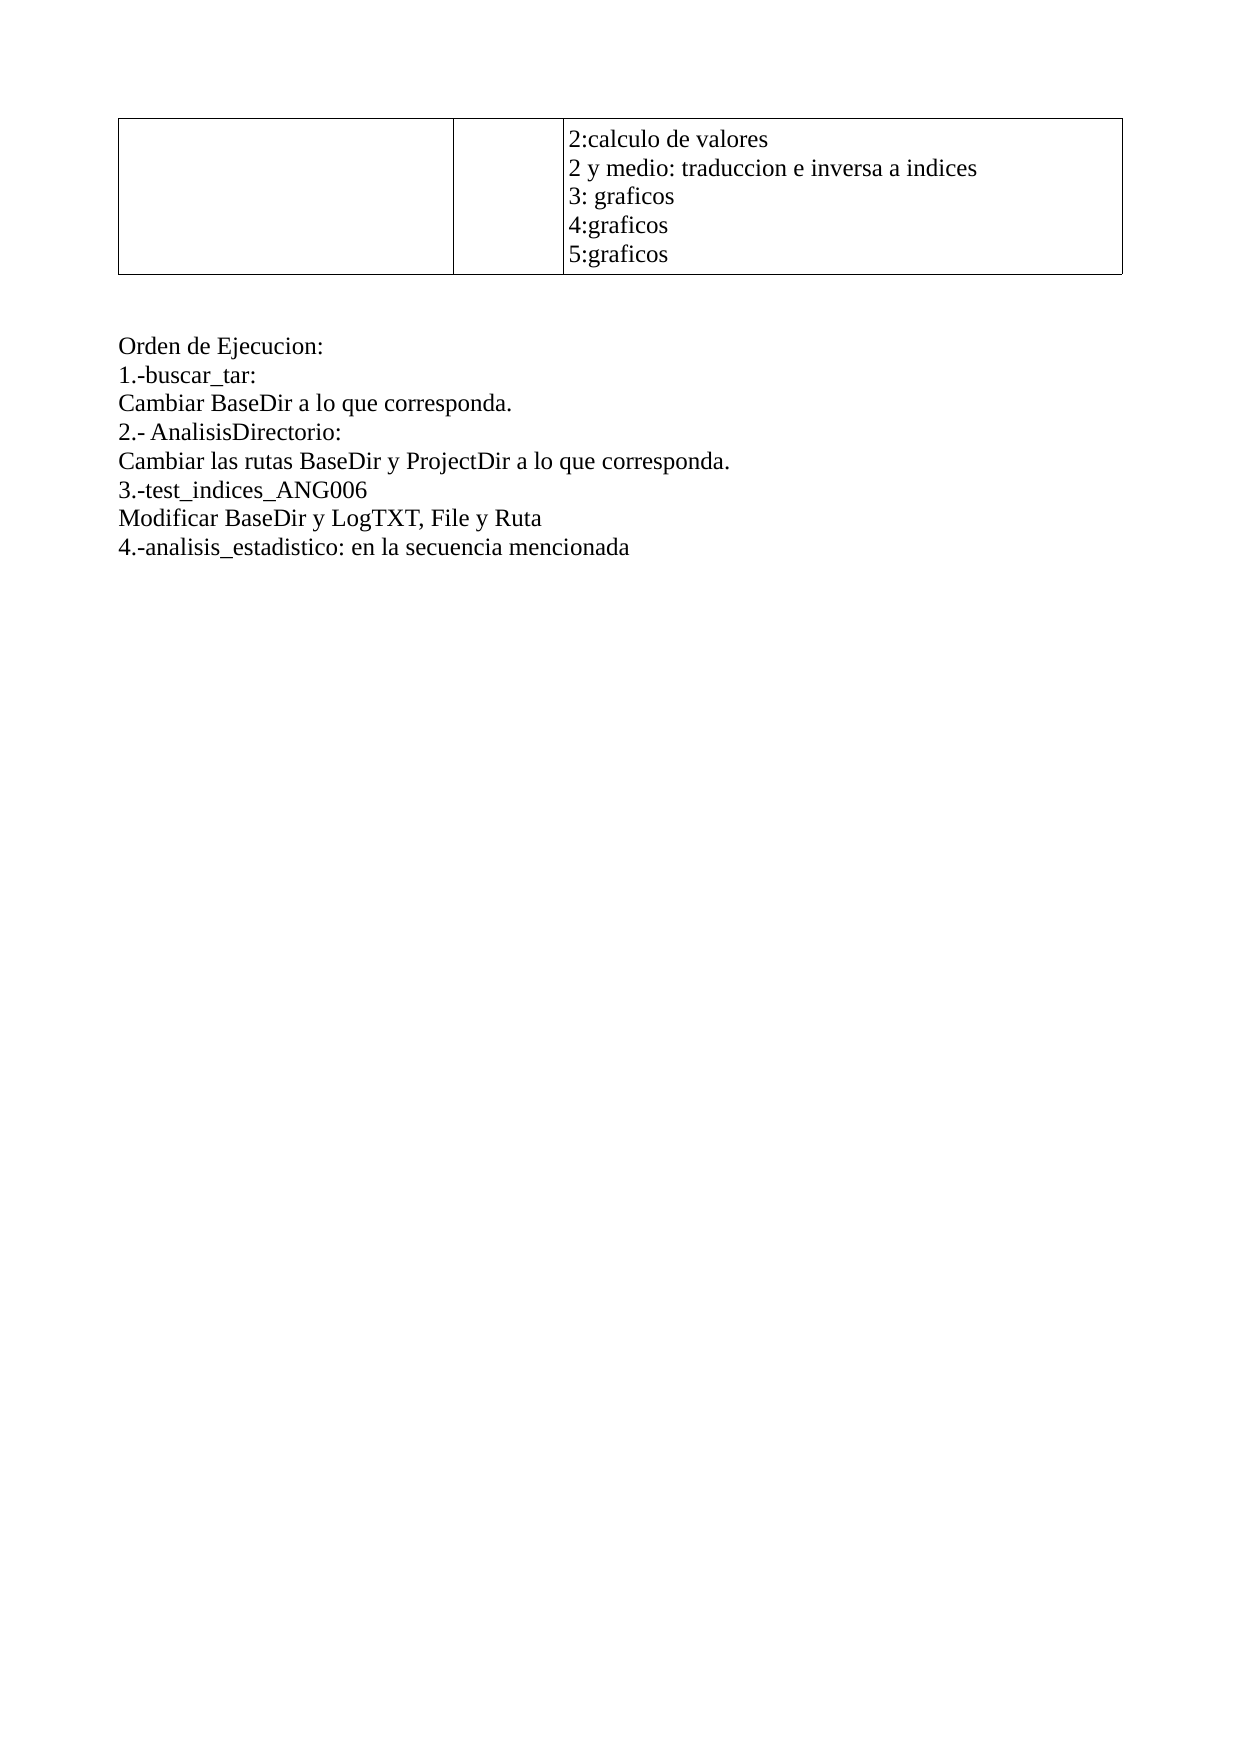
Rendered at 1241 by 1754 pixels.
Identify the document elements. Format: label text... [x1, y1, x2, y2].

text 3.-test_indices_ANG006 [118, 475, 1122, 503]
text 4.-analisis_estadistico: en la secuencia mencionada [118, 532, 1122, 561]
table_cell 2:calculo de valores 2 y medio: traduccion e inversa a indices 3: graficos 4:graficos 5:graficos [564, 119, 1122, 273]
text Cambiar BaseDir a lo que corresponda. [118, 388, 1122, 417]
table_cell [454, 119, 563, 273]
text Modificar BaseDir y LogTXT, File y Ruta [118, 503, 1122, 532]
text Orden de Ejecucion: [118, 331, 1122, 360]
text 1.-buscar_tar: [118, 360, 1122, 388]
table_cell [119, 119, 453, 273]
text Cambiar las rutas BaseDir y ProjectDir a lo que corresponda. [118, 446, 1122, 475]
text 2.- AnalisisDirectorio: [118, 417, 1122, 446]
